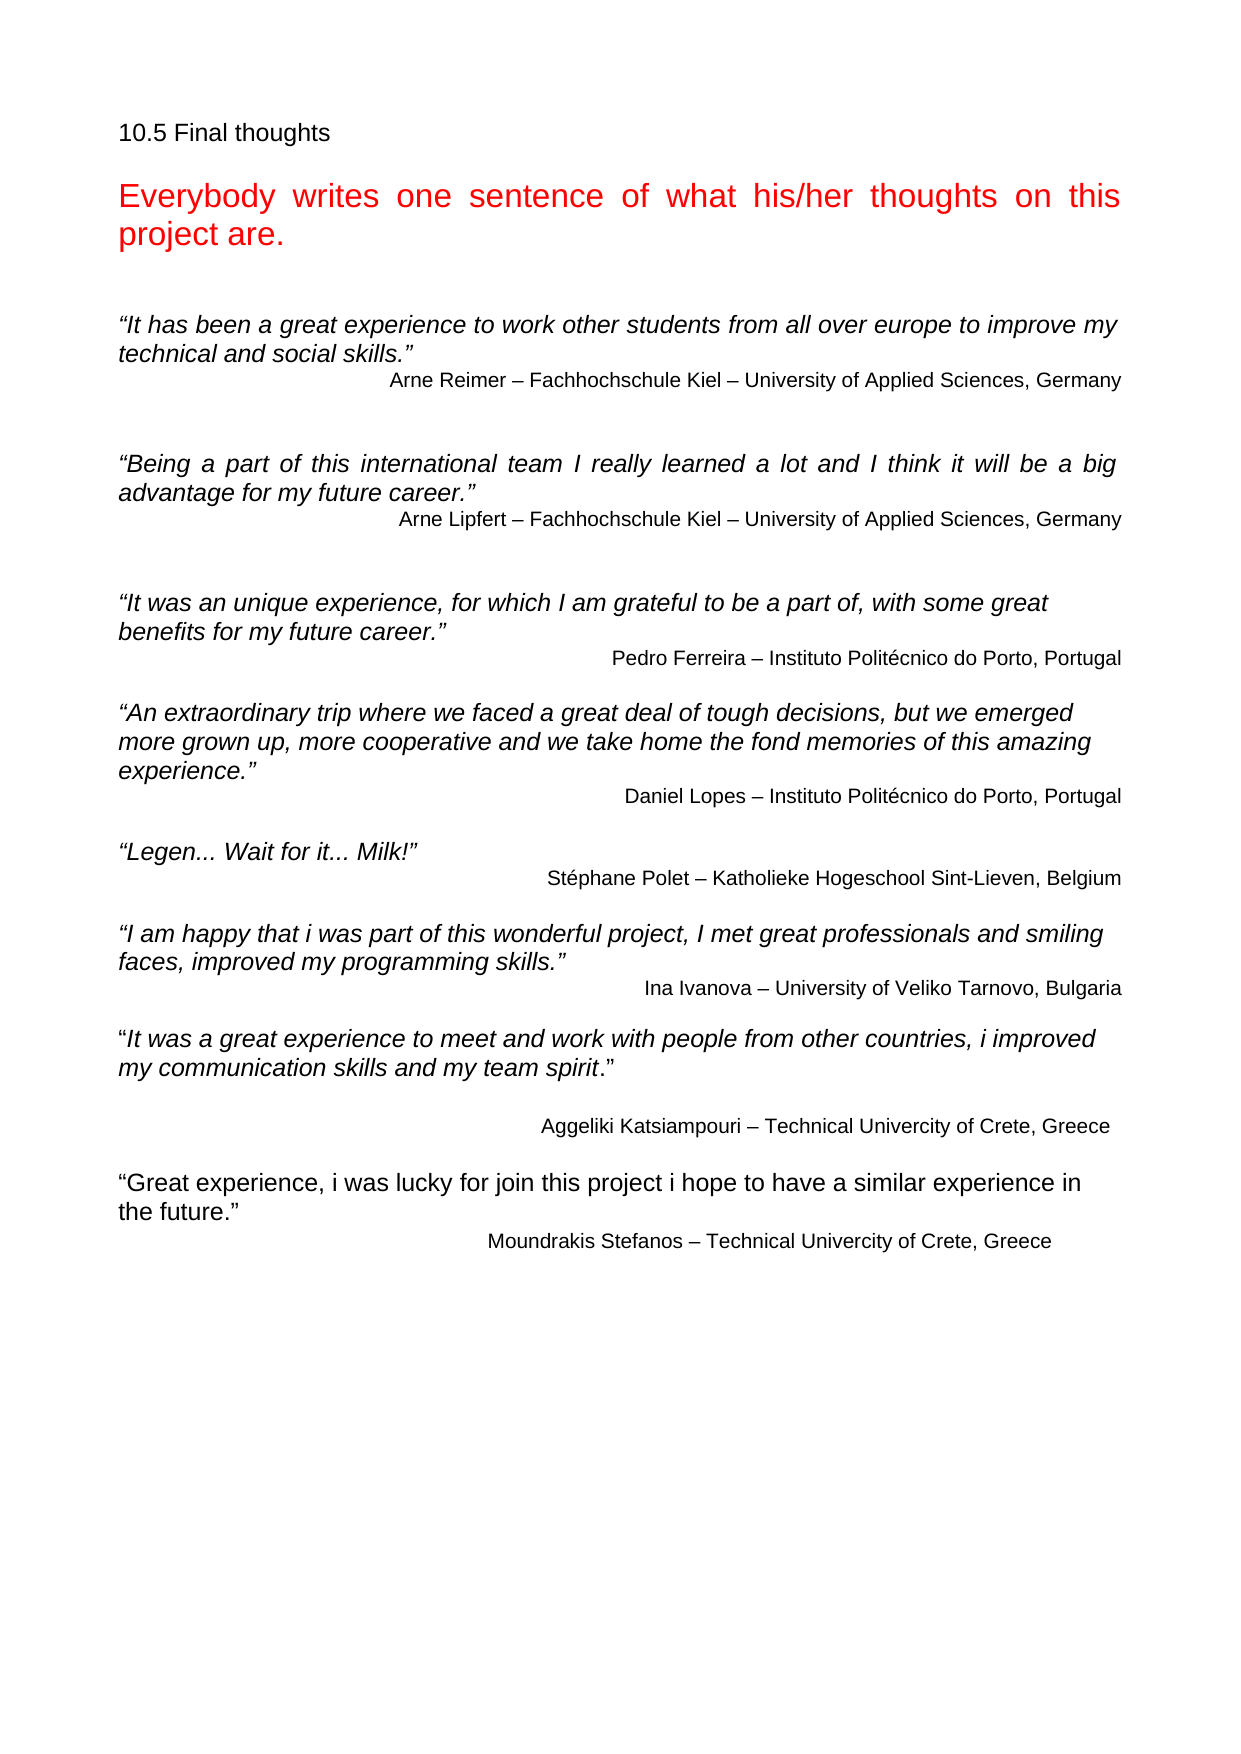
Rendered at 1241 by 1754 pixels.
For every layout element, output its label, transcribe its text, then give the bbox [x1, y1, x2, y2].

text Ina Ivanova – University of Veliko Tarnovo, Bulgaria [118, 976, 1122, 1000]
text “Being a part of this international team I really learned a lot and I think it will be a big advantage for my future career.” [118, 449, 1122, 506]
text 10.5 Final thoughts [118, 118, 1122, 147]
text Pedro Ferreira – Instituto Politécnico do Porto, Portugal [118, 645, 1122, 669]
text “Great experience, i was lucky for join this project i hope to have a similar experience in the future.” [118, 1168, 1122, 1225]
text “Legen... Wait for it... Milk!” [118, 837, 1122, 866]
text Arne Reimer – Fachhochschule Kiel – University of Applied Sciences, Germany [118, 367, 1122, 391]
text “It was an unique experience, for which I am grateful to be a part of, with some great benefits for my future career.” [118, 588, 1122, 645]
text Moundrakis Stefanos – Technical Univercity of Crete, Greece [118, 1225, 1122, 1254]
text Stéphane Polet – Katholieke Hogeschool Sint-Lieven, Belgium [118, 866, 1122, 890]
text Daniel Lopes – Instituto Politécnico do Porto, Portugal [118, 784, 1122, 808]
text “I am happy that i was part of this wonderful project, I met great professionals and smiling faces, improved my programming skills.” [118, 918, 1122, 976]
text Arne Lipfert – Fachhochschule Kiel – University of Applied Sciences, Germany [118, 506, 1122, 530]
text “It has been a great experience to work other students from all over europe to improve my technical and social skills.” [118, 310, 1122, 367]
text Aggeliki Katsiampouri – Technical Univercity of Crete, Greece [118, 1110, 1122, 1139]
text Everybody writes one sentence of what his/her thoughts on this project are. [118, 176, 1122, 252]
text “An extraordinary trip where we faced a great deal of tough decisions, but we emerged more grown up, more cooperative and we take home the fond memories of this amazing experience.” [118, 698, 1122, 784]
text “It was a great experience to meet and work with people from other countries, i improved my communication skills and my team spirit.” [118, 1024, 1122, 1081]
